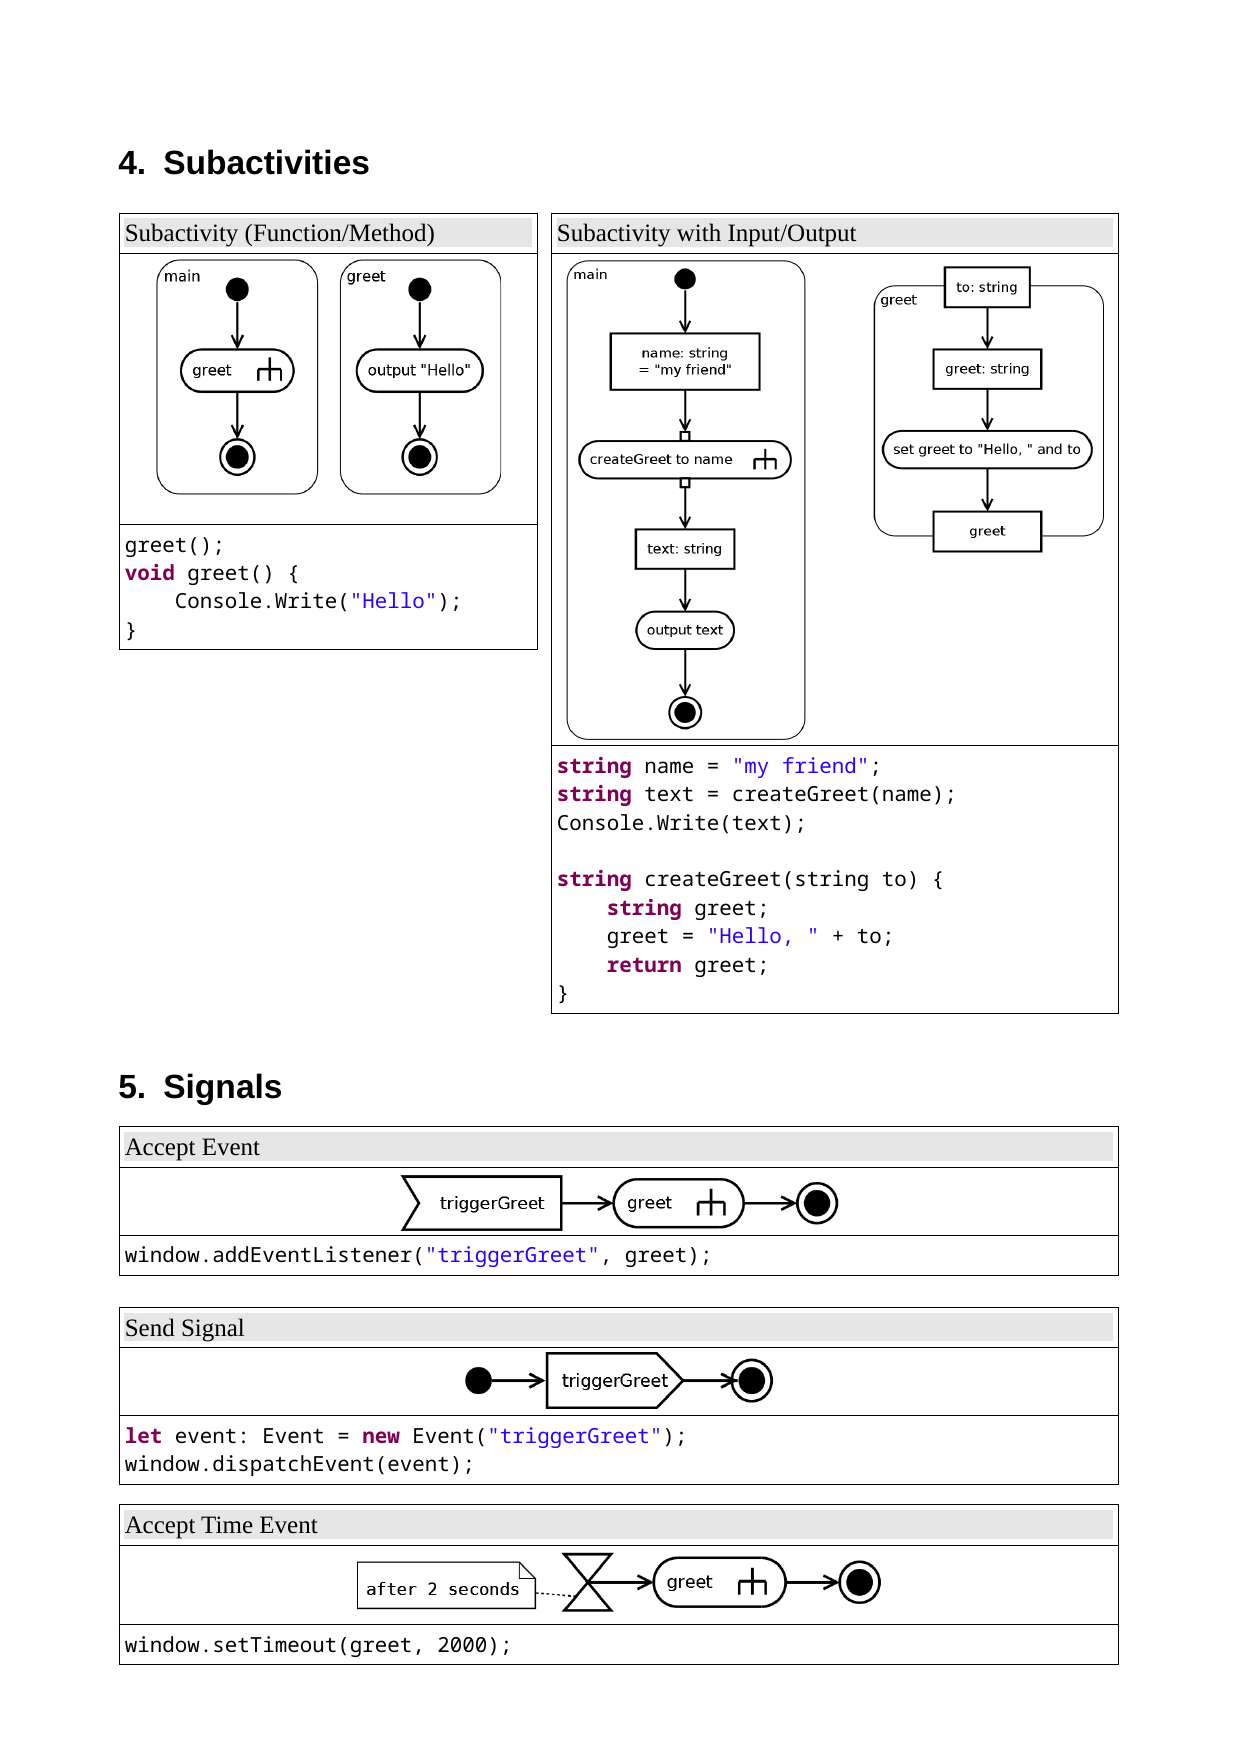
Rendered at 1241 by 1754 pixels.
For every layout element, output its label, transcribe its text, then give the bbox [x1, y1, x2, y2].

picture [155, 258, 502, 495]
table_cell [120, 254, 537, 524]
table_cell window.setTimeout(greet, 2000); [120, 1625, 1118, 1664]
table_cell [552, 254, 1118, 745]
table_cell [120, 1168, 1118, 1172]
table_cell [120, 1546, 1118, 1624]
picture [564, 258, 1105, 740]
table_cell [120, 1409, 1118, 1415]
subtitle [119, 1126, 1123, 1303]
table_cell [120, 1348, 1118, 1408]
picture [395, 1172, 842, 1233]
table_header Accept Time Event [120, 1505, 1118, 1544]
table_header Subactivity (Function/Method) [120, 214, 537, 253]
subtitle Signals [118, 1067, 1122, 1105]
subtitle Subactivities [118, 143, 1122, 182]
table_cell string name = "my friend"; string text = createGreet(name); Console.Write(text); string createGreet(string to) { string greet; greet = "Hello, " + to; return greet; } [552, 746, 1118, 1012]
picture [463, 1352, 774, 1409]
table_cell [120, 1173, 1118, 1235]
picture [355, 1550, 882, 1612]
table_cell window.addEventListener("triggerGreet", greet); [120, 1236, 1118, 1275]
table_header Send Signal [120, 1308, 1118, 1347]
table_header Accept Event [120, 1127, 1118, 1167]
subtitle [119, 1307, 1123, 1693]
table_cell let event: Event = new Event("triggerGreet"); window.dispatchEvent(event); [120, 1416, 1118, 1483]
table_cell greet(); void greet() { Console.Write("Hello"); } [120, 525, 537, 649]
table_header Subactivity with Input/Output [552, 214, 1118, 253]
